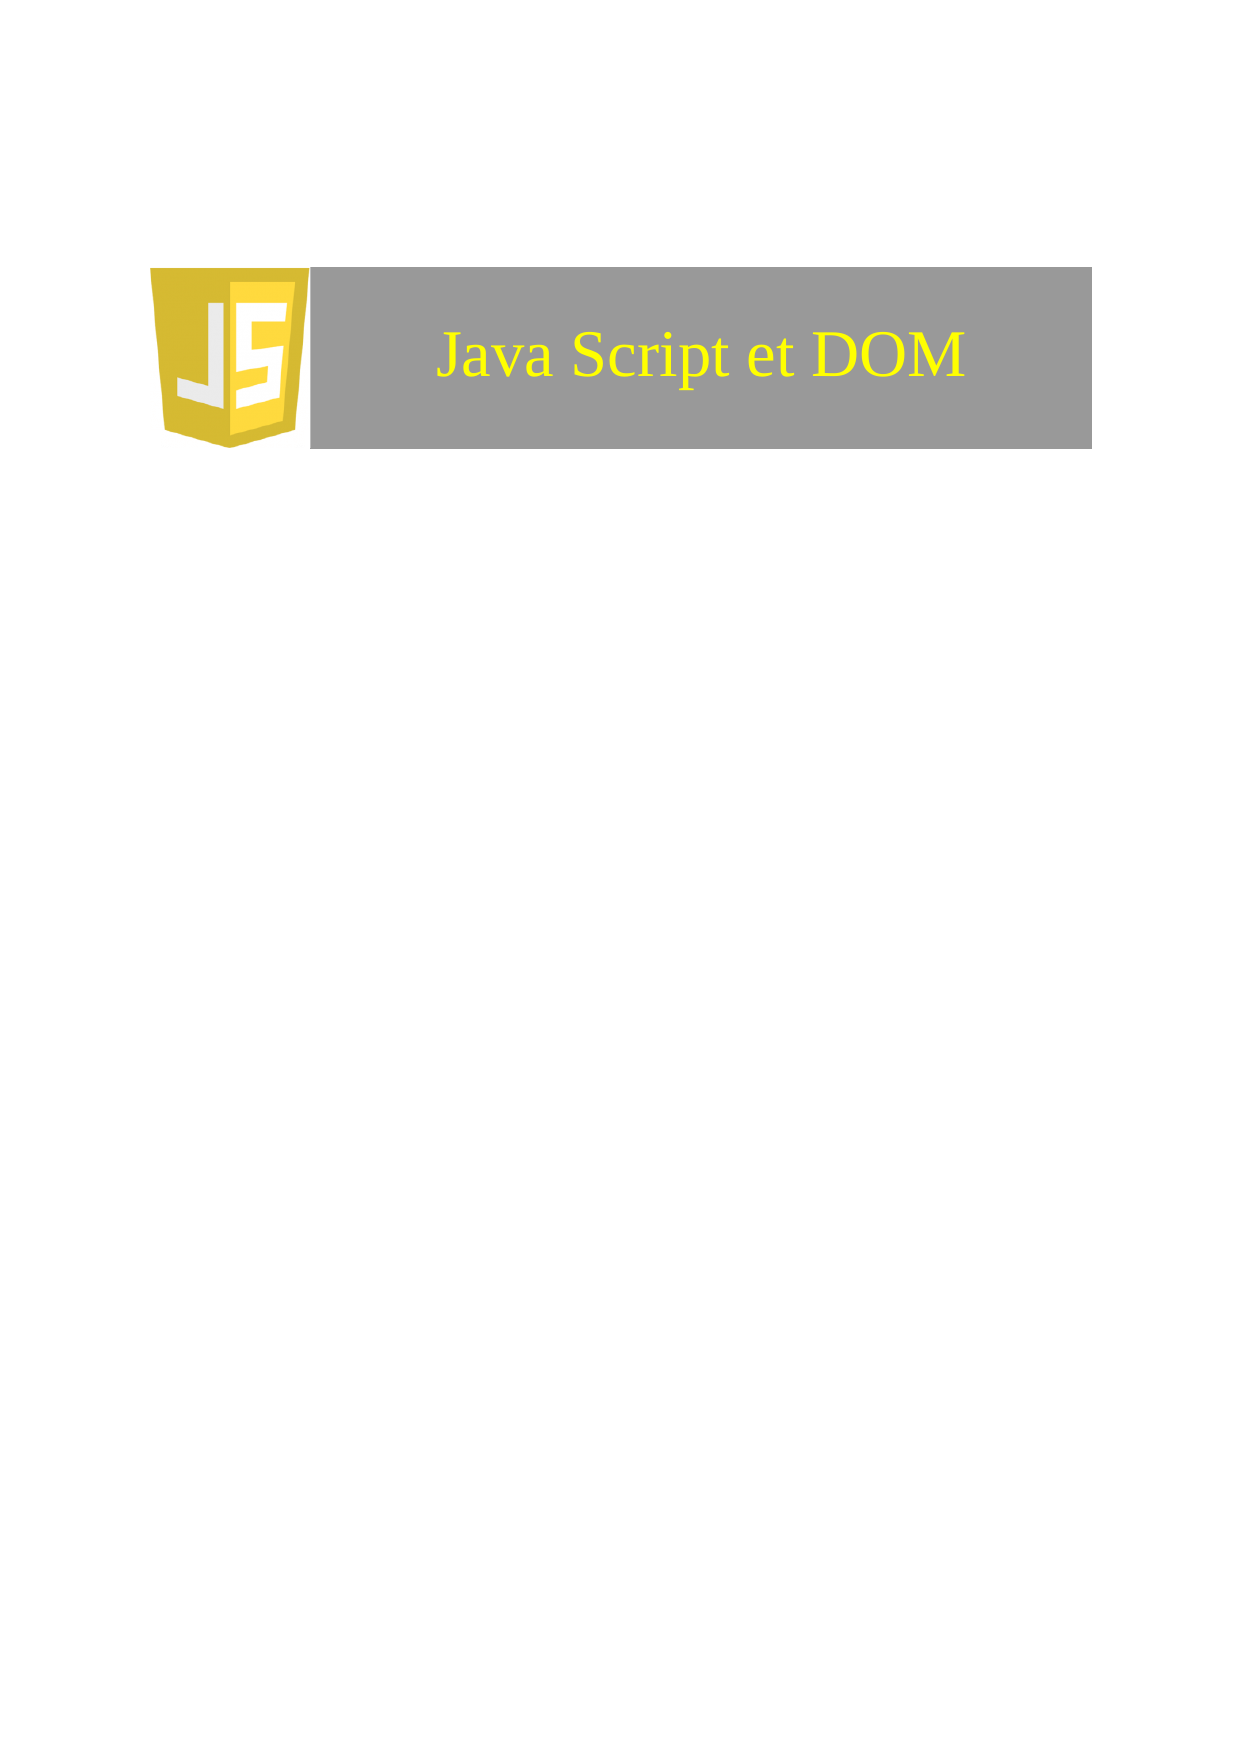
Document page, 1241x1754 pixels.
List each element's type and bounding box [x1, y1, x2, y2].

picture [147, 266, 311, 448]
